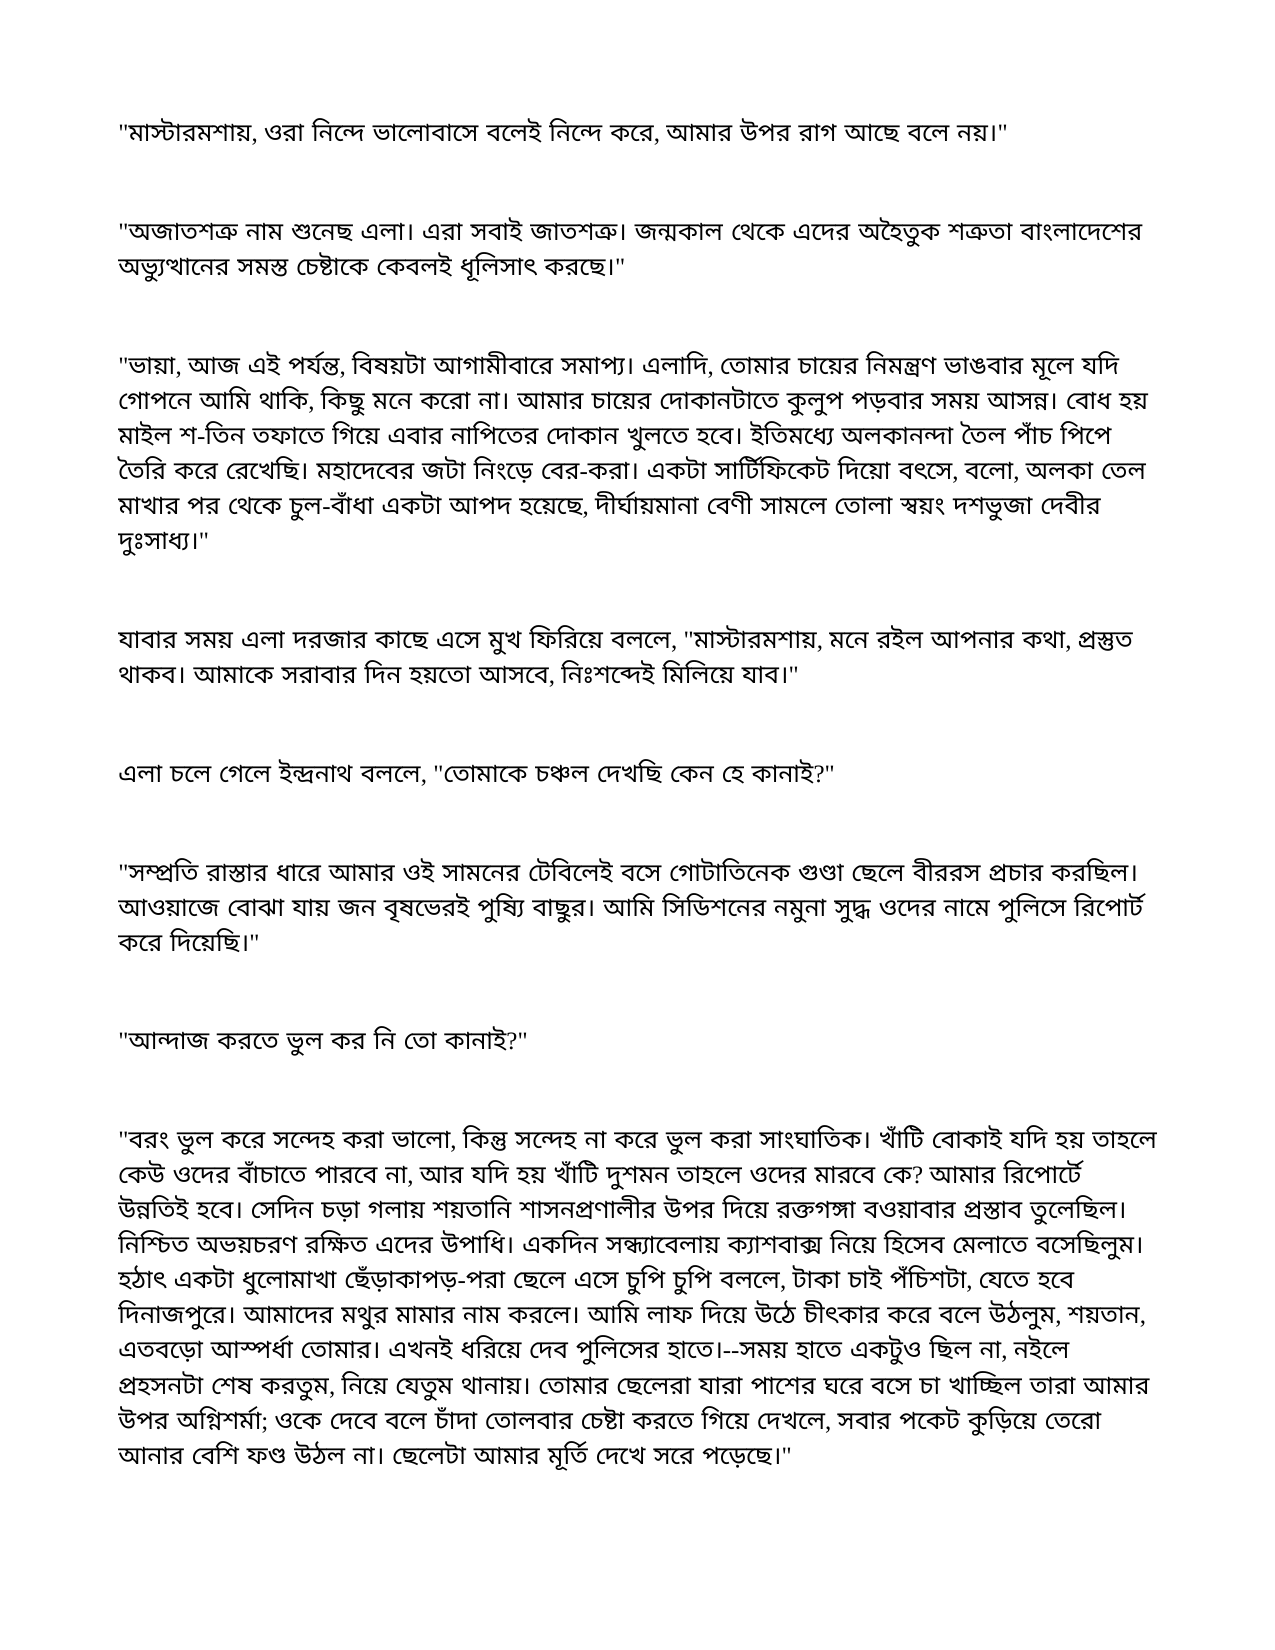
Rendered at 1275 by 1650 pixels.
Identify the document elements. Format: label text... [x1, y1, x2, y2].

text "বরং ভুল করে সন্দেহ করা ভালো, কিন্তু সন্দেহ না করে ভুল করা সাংঘাতিক। খাঁটি বোকাই যদি হয় তাহলে কেউ ওদের বাঁচাতে পারবে না, আর যদি হয় খাঁটি দুশমন তাহলে ওদের মারবে কে? আমার রিপোর্টে উন্নতিই হবে। সেদিন চড়া গলায় শয়তানি শাসনপ্রণালীর উপর দিয়ে রক্তগঙ্গা বওয়াবার প্রস্তাব তুলেছিল। নিশ্চিত অভয়চরণ রক্ষিত এদের উপাধি। একদিন সন্ধ্যাবেলায় ক্যাশবাক্স নিয়ে হিসেব মেলাতে বসেছিলুম। হঠাৎ একটা ধুলোমাখা ছেঁড়াকাপড়-পরা ছেলে এসে চুপি চুপি বললে, টাকা চাই পঁচিশটা, যেতে হবে দিনাজপুরে। আমাদের মথুর মামার নাম করলে। আমি লাফ দিয়ে উঠে চীৎকার করে বলে উঠলুম, শয়তান, এতবড়ো আস্পর্ধা তোমার। এখনই ধরিয়ে দেব পুলিসের হাতে।--সময় হাতে একটুও ছিল না, নইলে প্রহসনটা শেষ করতুম, নিয়ে যেতুম থানায়। তোমার ছেলেরা যারা পাশের ঘরে বসে চা খাচ্ছিল তারা আমার উপর অগ্নিশর্মা; ওকে দেবে বলে চাঁদা তোলবার চেষ্টা করতে গিয়ে দেখলে, সবার পকেট কুড়িয়ে তেরো আনার বেশি ফণ্ড উঠল না। ছেলেটা আমার মূর্তি দেখে সরে পড়েছে।" [118, 1125, 1157, 1470]
text "আন্দাজ করতে ভুল কর নি তো কানাই?" [118, 1026, 1157, 1056]
text "সম্প্রতি রাস্তার ধারে আমার ওই সামনের টেবিলেই বসে গোটাতিনেক গুণ্ডা ছেলে বীররস প্রচার করছিল। আওয়াজে বোঝা যায় জন বৃষভেরই পুষ্যি বাছুর। আমি সিডিশনের নমুনা সুদ্ধ ওদের নামে পুলিসে রিপোর্ট করে দিয়েছি।" [118, 858, 1157, 957]
text এলা চলে গেলে ইন্দ্রনাথ বললে, "তোমাকে চঞ্চল দেখছি কেন হে কানাই?" [118, 759, 1157, 788]
text "অজাতশত্রু নাম শুনেছ এলা। এরা সবাই জাতশত্রু। জন্মকাল থেকে এদের অহৈতুক শত্রুতা বাংলাদেশের অভ্যুত্থানের সমস্ত চেষ্টাকে কেবলই ধূলিসাৎ করছে।" [118, 217, 1157, 281]
text "মাস্টারমশায়, ওরা নিন্দে ভালোবাসে বলেই নিন্দে করে, আমার উপর রাগ আছে বলে নয়।" [118, 118, 1157, 147]
text "ভায়া, আজ এই পর্যন্ত, বিষয়টা আগামীবারে সমাপ্য। এলাদি, তোমার চায়ের নিমন্ত্রণ ভাঙবার মূলে যদি গোপনে আমি থাকি, কিছু মনে করো না। আমার চায়ের দোকানটাতে কুলুপ পড়বার সময় আসন্ন। বোধ হয় মাইল শ-তিন তফাতে গিয়ে এবার নাপিতের দোকান খুলতে হবে। ইতিমধ্যে অলকানন্দা তৈল পাঁচ পিপে তৈরি করে রেখেছি। মহাদেবের জটা নিংড়ে বের-করা। একটা সার্টিফিকেট দিয়ো বৎসে, বলো, অলকা তেল মাখার পর থেকে চুল-বাঁধা একটা আপদ হয়েছে, দীর্ঘায়মানা বেণী সামলে তোলা স্বয়ং দশভুজা দেবীর দুঃসাধ্য।" [118, 351, 1157, 556]
text যাবার সময় এলা দরজার কাছে এসে মুখ ফিরিয়ে বললে, "মাস্টারমশায়, মনে রইল আপনার কথা, প্রস্তুত থাকব। আমাকে সরাবার দিন হয়তো আসবে, নিঃশব্দেই মিলিয়ে যাব।" [118, 625, 1157, 689]
